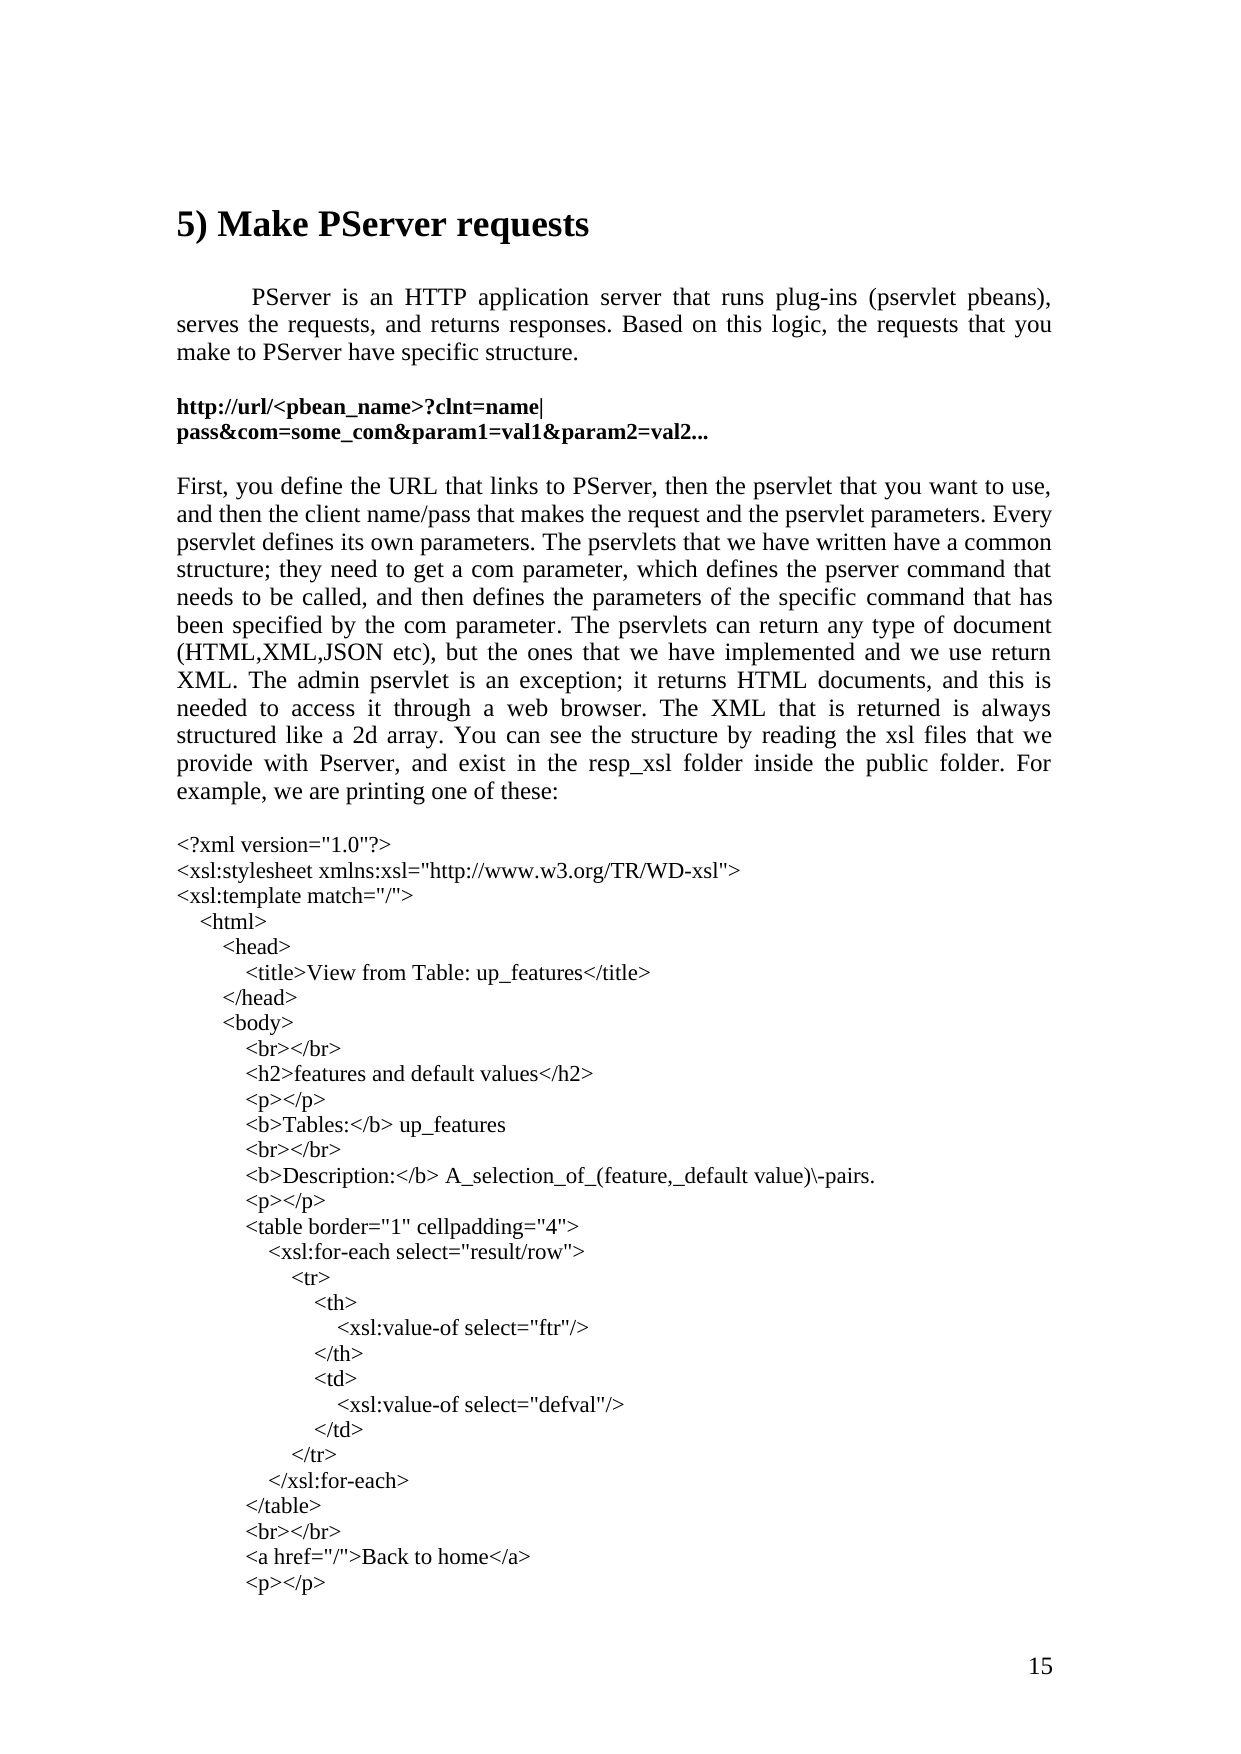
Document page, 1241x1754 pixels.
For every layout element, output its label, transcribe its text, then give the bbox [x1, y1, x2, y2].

text <b>Description:</b> A_selection_of_(feature,_default value)\-pairs. [176, 1163, 1053, 1188]
text <tr> [176, 1264, 1053, 1290]
text <a href="/">Back to home</a> [176, 1544, 1053, 1569]
text </head> [176, 985, 1053, 1010]
text </td> [176, 1417, 1053, 1442]
text <p></p> [176, 1188, 1053, 1214]
text <td> [176, 1366, 1053, 1392]
text </table> [176, 1493, 1053, 1519]
text <xsl:value-of select="ftr"/> [176, 1315, 1053, 1341]
text <xsl:value-of select="defval"/> [176, 1392, 1053, 1417]
text 5) Make PServer requests [176, 203, 1053, 244]
text </tr> [176, 1442, 1053, 1468]
text </th> [176, 1341, 1053, 1366]
text <th> [176, 1290, 1053, 1315]
text <xsl:stylesheet xmlns:xsl="http://www.w3.org/TR/WD-xsl"> [176, 858, 1053, 883]
text <br></br> [176, 1519, 1053, 1544]
text <p></p> [176, 1087, 1053, 1112]
text <xsl:for-each select="result/row"> [176, 1239, 1053, 1264]
text <html> [176, 909, 1053, 934]
text PServer is an HTTP application server that runs plug-ins (pservlet pbeans), serves the requests, and returns responses. Based on this logic, the requests that you make to PServer have specific structure. [176, 283, 1053, 366]
text <head> [176, 934, 1053, 959]
text First, you define the URL that links to PServer, then the pservlet that you want to use, and then the client name/pass that makes the request and the pservlet parameters. Every pservlet defines its own parameters. The pservlets that we have written have a common structure; they need to get a com parameter, which defines the pserver command that needs to be called, and then defines the parameters of the specific command that has been specified by the com parameter. The pservlets can return any type of document (HTML,XML,JSON etc), but the ones that we have implemented and we use return XML. The admin pservlet is an exception; it returns HTML documents, and this is needed to access it through a web browser. The XML that is returned is always structured like a 2d array. You can see the structure by reading the xsl files that we provide with Pserver, and exist in the resp_xsl folder inside the public folder. For example, we are printing one of these: [176, 472, 1053, 805]
text <br></br> [176, 1137, 1053, 1163]
text <br></br> [176, 1036, 1053, 1061]
text <table border="1" cellpadding="4"> [176, 1214, 1053, 1239]
text <p></p> [176, 1569, 1053, 1595]
text <xsl:template match="/"> [176, 883, 1053, 909]
text <b>Tables:</b> up_features [176, 1112, 1053, 1137]
text <h2>features and default values</h2> [176, 1061, 1053, 1087]
text <body> [176, 1010, 1053, 1036]
text </xsl:for-each> [176, 1468, 1053, 1493]
text http://url/<pbean_name>?clnt=name|pass&com=some_com&param1=val1&param2=val2... [176, 394, 1053, 444]
text <?xml version="1.0"?> [176, 832, 1053, 858]
text <title>View from Table: up_features</title> [176, 959, 1053, 985]
